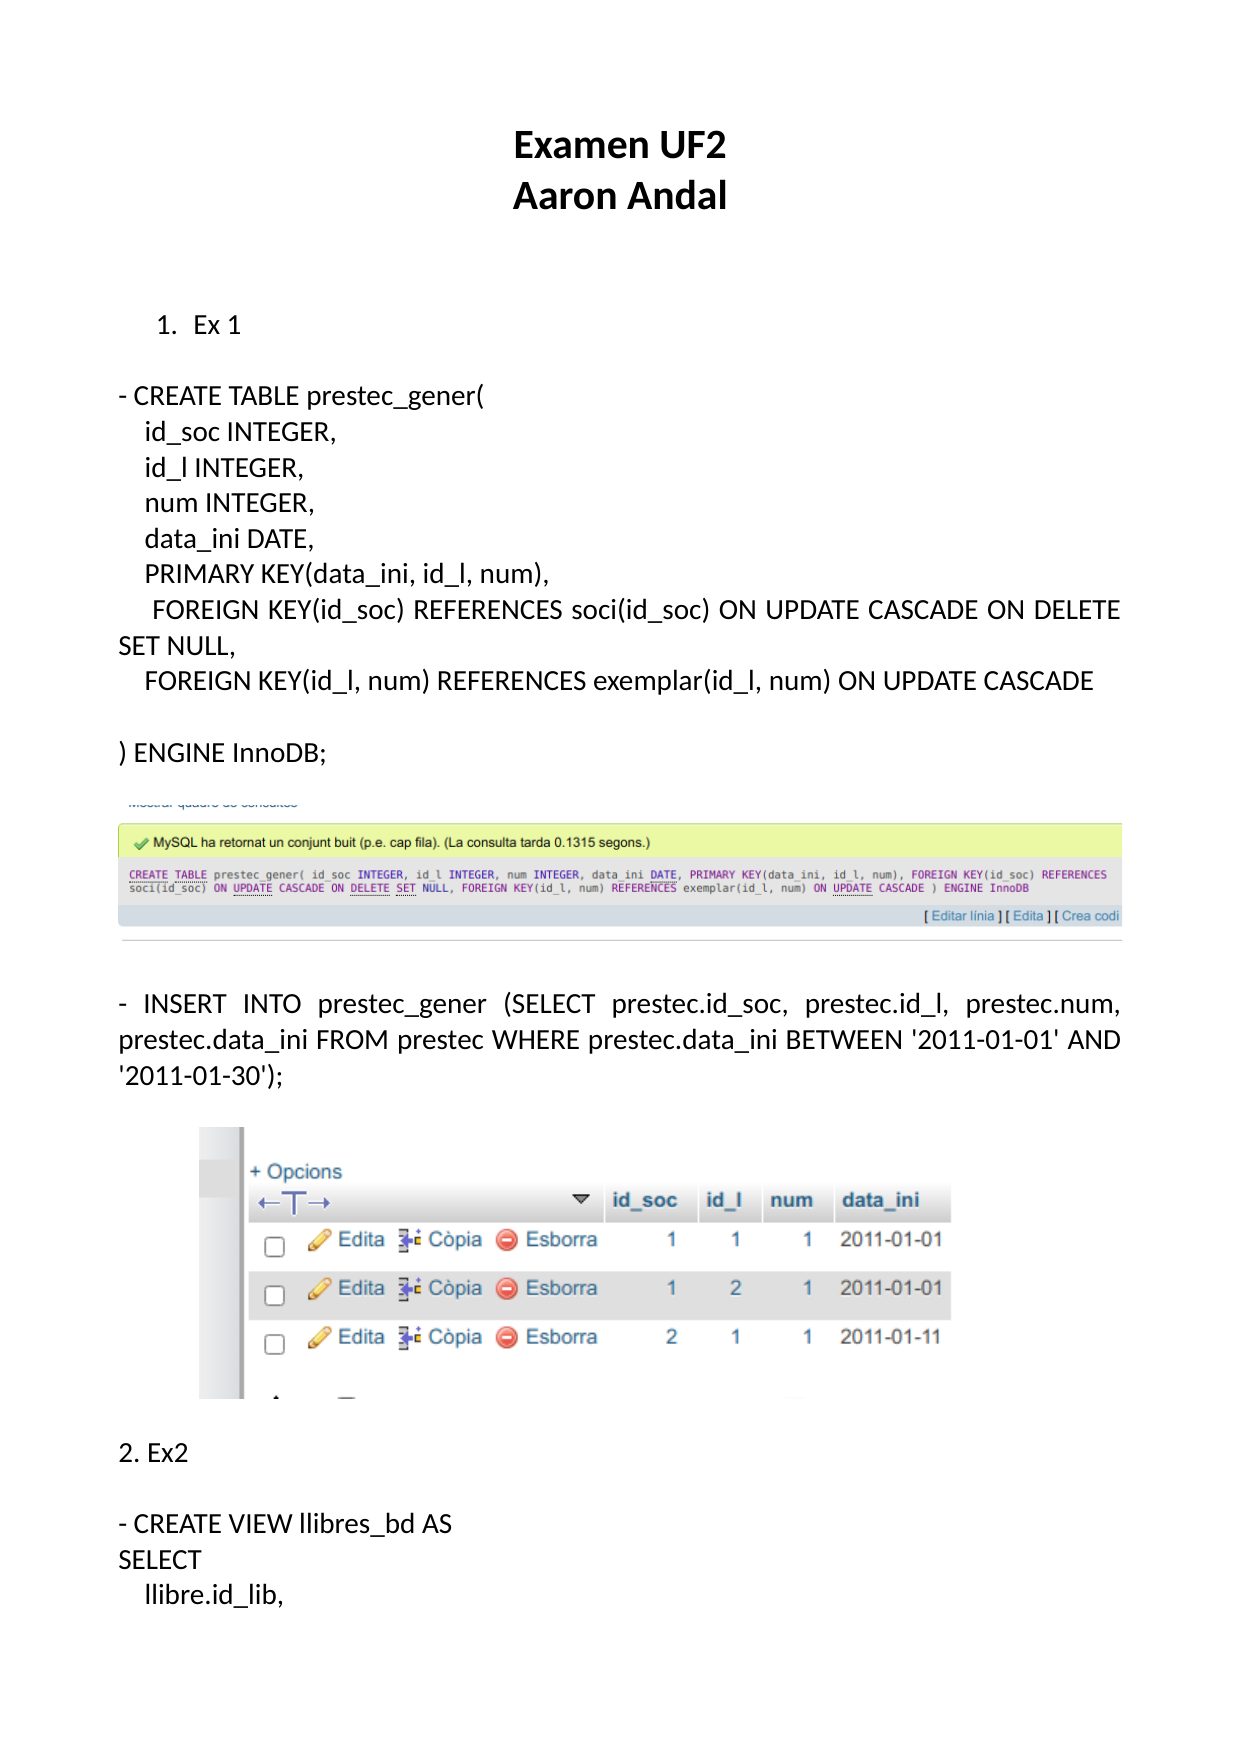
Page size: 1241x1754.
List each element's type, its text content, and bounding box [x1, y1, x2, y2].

picture [199, 1127, 1042, 1399]
text Aaron Andal [118, 169, 1122, 220]
picture [118, 805, 1123, 950]
text - CREATE TABLE prestec_gener( [118, 377, 1122, 413]
text FOREIGN KEY(id_l, num) REFERENCES exemplar(id_l, num) ON UPDATE CASCADE [118, 662, 1122, 698]
text llibre.id_lib, [118, 1576, 1122, 1612]
text id_l INTEGER, [118, 449, 1122, 484]
text ) ENGINE InnoDB; [118, 734, 1122, 769]
text FOREIGN KEY(id_soc) REFERENCES soci(id_soc) ON UPDATE CASCADE ON DELETE SET NULL, [118, 591, 1122, 662]
text SELECT [118, 1541, 1122, 1576]
text id_soc INTEGER, [118, 413, 1122, 449]
text 2. Ex2 [118, 1434, 1122, 1469]
text - CREATE VIEW llibres_bd AS [118, 1505, 1122, 1541]
text Examen UF2 [118, 118, 1122, 169]
text PRIMARY KEY(data_ini, id_l, num), [118, 556, 1122, 591]
text num INTEGER, [118, 484, 1122, 520]
text data_ini DATE, [118, 520, 1122, 556]
text - INSERT INTO prestec_gener (SELECT prestec.id_soc, prestec.id_l, prestec.num, prestec.data_ini FROM prestec WHERE prestec.data_ini BETWEEN '2011-01-01' AND '2011-01-30'); [118, 985, 1122, 1092]
list Ex 1 [156, 306, 1122, 342]
